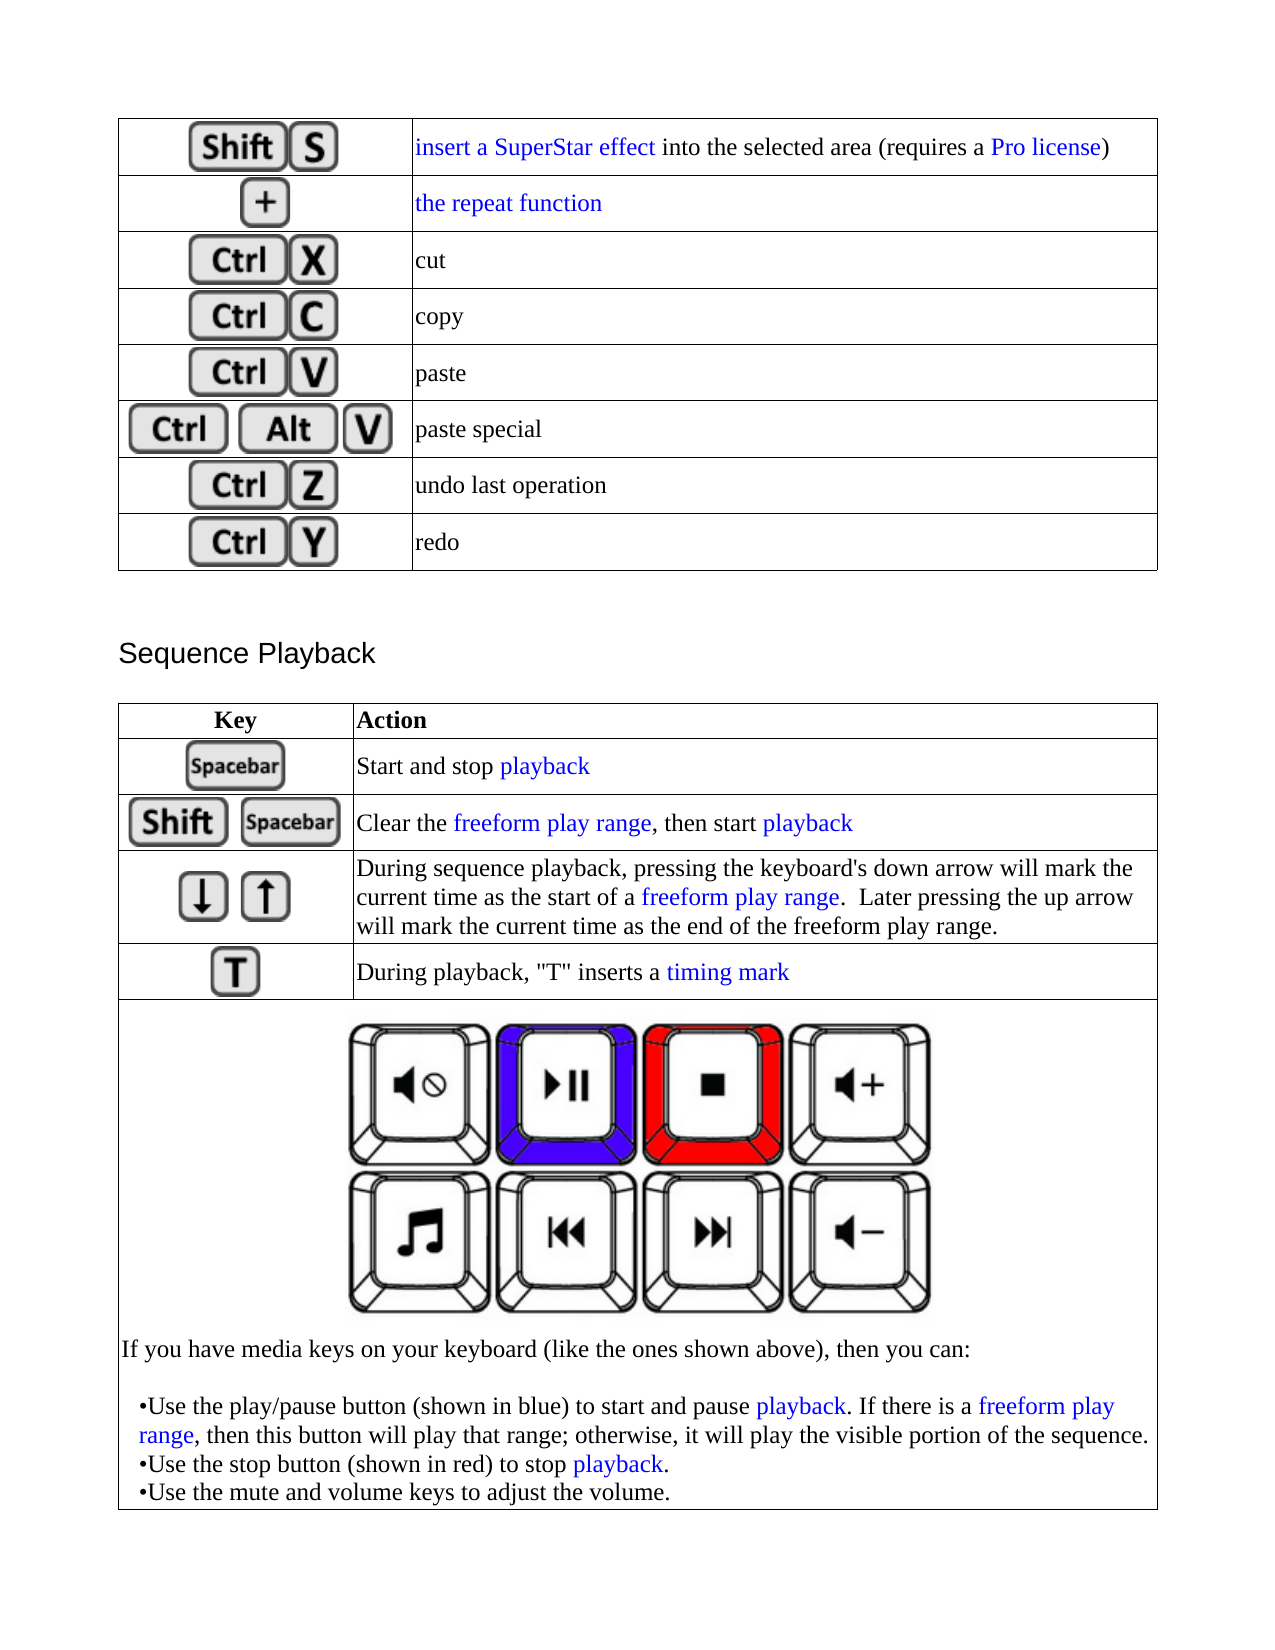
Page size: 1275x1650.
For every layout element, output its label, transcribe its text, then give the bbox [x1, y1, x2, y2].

picture [188, 460, 339, 510]
table_cell redo [413, 514, 1157, 570]
table_header [234, 797, 240, 847]
table_cell [119, 739, 353, 794]
picture [128, 797, 229, 847]
picture [342, 403, 393, 454]
table_cell [119, 944, 353, 999]
table_cell paste special [413, 401, 1157, 457]
picture [188, 290, 339, 341]
picture [210, 946, 261, 997]
table_header [339, 121, 352, 171]
table_header [229, 404, 234, 453]
picture [128, 403, 229, 454]
table_header [178, 460, 188, 510]
subtitle Sequence Playback [118, 636, 1157, 669]
table_cell insert a SuperStar effect into the selected area (requires a Pro license) [413, 119, 1157, 174]
table_header [229, 872, 234, 922]
table_cell [119, 345, 412, 400]
table_cell [119, 851, 353, 943]
table_cell [119, 401, 412, 457]
table_cell [119, 232, 412, 287]
table_cell [119, 289, 412, 344]
table_header [234, 404, 238, 453]
picture [188, 234, 339, 285]
table_cell [119, 458, 412, 513]
picture [188, 516, 339, 567]
table_header Action [354, 704, 1157, 737]
table_cell [119, 795, 353, 850]
picture [178, 871, 229, 922]
table_header [339, 347, 352, 397]
table_cell the repeat function [413, 176, 1157, 231]
table_header [234, 872, 240, 922]
table_header [339, 234, 352, 284]
table_cell undo last operation [413, 458, 1157, 513]
table_cell [119, 176, 412, 231]
table_header [339, 291, 352, 341]
table_header [229, 797, 234, 847]
table_header [178, 291, 188, 341]
table_cell copy [413, 289, 1157, 344]
table_cell Start and stop playback [354, 739, 1157, 794]
table_header [178, 234, 188, 284]
table_cell paste [413, 345, 1157, 400]
picture [240, 871, 291, 922]
picture [319, 1002, 956, 1334]
table_header [178, 121, 188, 171]
picture [240, 797, 341, 847]
table_cell If you have media keys on your keyboard (like the ones shown above), then you can: •Use the play/pause button (shown in blue) to start and pause playback. If there is a freeform play range, then this button will play that range; otherwise, it will play the visible portion of the sequence. •Use the stop button (shown in red) to stop playback. •Use the mute and volume keys to adjust the volume. [119, 1000, 1157, 1509]
picture [238, 403, 339, 454]
table_header [178, 347, 188, 397]
table_header [291, 872, 298, 922]
picture [188, 347, 339, 397]
table_header [339, 460, 352, 510]
table_header [173, 872, 178, 922]
table_header [123, 797, 128, 847]
table_cell [119, 514, 412, 570]
table_header [341, 797, 348, 847]
picture [185, 740, 286, 791]
table_header [393, 404, 407, 453]
table_cell During playback, "T" inserts a timing mark [354, 944, 1157, 999]
table_cell Clear the freeform play range, then start playback [354, 795, 1157, 850]
table_header Key [119, 704, 353, 737]
table_cell cut [413, 232, 1157, 287]
table_header [339, 516, 352, 566]
table_header [123, 404, 128, 453]
table_header [178, 516, 188, 566]
picture [240, 177, 290, 228]
picture [188, 121, 339, 172]
table_cell During sequence playback, pressing the keyboard's down arrow will mark the current time as the start of a freeform play range. Later pressing the up arrow will mark the current time as the end of the freeform play range. [354, 851, 1157, 943]
table_cell [119, 119, 412, 174]
